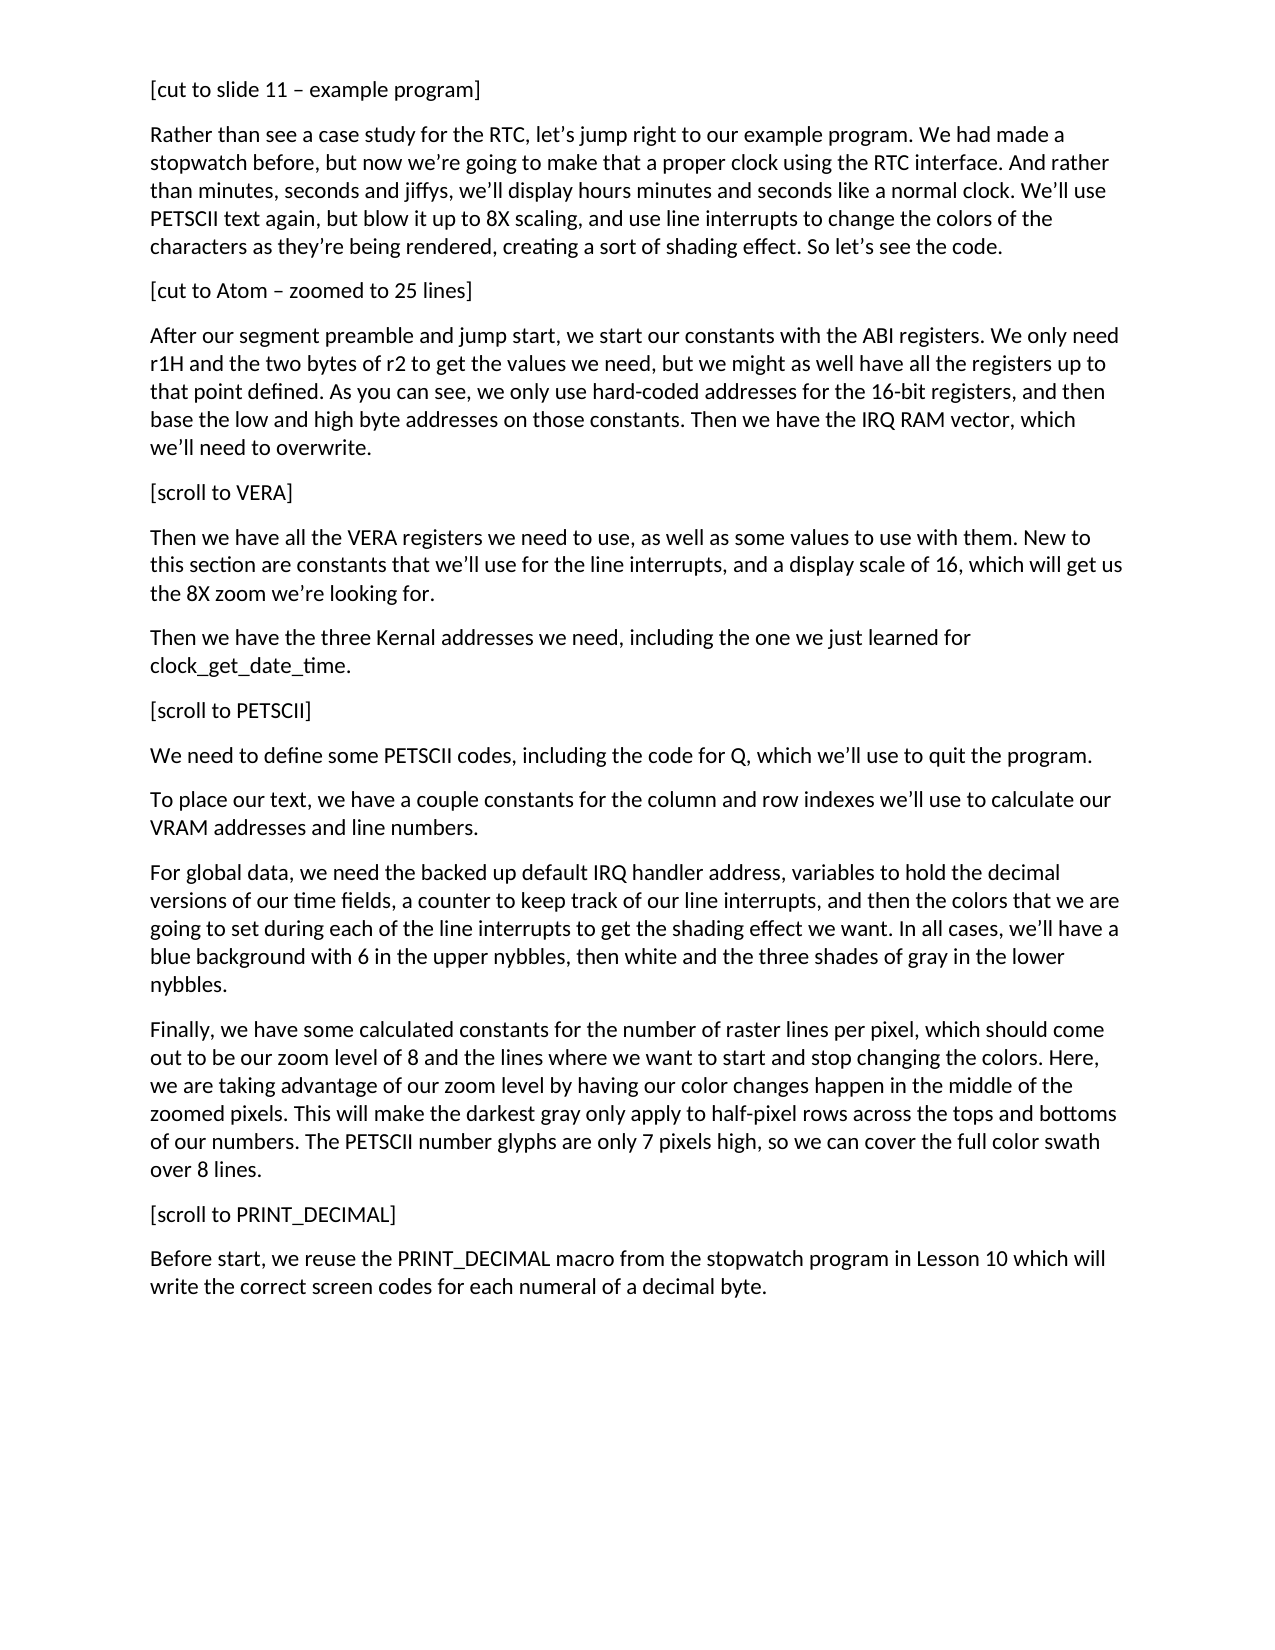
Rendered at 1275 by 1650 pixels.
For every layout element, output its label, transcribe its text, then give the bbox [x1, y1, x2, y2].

text We need to define some PETSCII codes, including the code for Q, which we’ll use to quit the program. [150, 741, 1125, 769]
text For global data, we need the backed up default IRQ handler address, variables to hold the decimal versions of our time fields, a counter to keep track of our line interrupts, and then the colors that we are going to set during each of the line interrupts to get the shading effect we want. In all cases, we’ll have a blue background with 6 in the upper nybbles, then white and the three shades of gray in the lower nybbles. [150, 858, 1125, 998]
text [scroll to VERA] [150, 478, 1125, 506]
text [scroll to PETSCII] [150, 696, 1125, 724]
text Before start, we reuse the PRINT_DECIMAL macro from the stopwatch program in Lesson 10 which will write the correct screen codes for each numeral of a decimal byte. [150, 1244, 1125, 1300]
text Then we have all the VERA registers we need to use, as well as some values to use with them. New to this section are constants that we’ll use for the line interrupts, and a display scale of 16, which will get us the 8X zoom we’re looking for. [150, 523, 1125, 607]
text To place our text, we have a couple constants for the column and row indexes we’ll use to calculate our VRAM addresses and line numbers. [150, 785, 1125, 841]
text Rather than see a case study for the RTC, let’s jump right to our example program. We had made a stopwatch before, but now we’re going to make that a proper clock using the RTC interface. And rather than minutes, seconds and jiffys, we’ll display hours minutes and seconds like a normal clock. We’ll use PETSCII text again, but blow it up to 8X scaling, and use line interrupts to change the colors of the characters as they’re being rendered, creating a sort of shading effect. So let’s see the code. [150, 120, 1125, 260]
text [scroll to PRINT_DECIMAL] [150, 1200, 1125, 1228]
text Then we have the three Kernal addresses we need, including the one we just learned for clock_get_date_time. [150, 623, 1125, 679]
text [cut to Atom – zoomed to 25 lines] [150, 276, 1125, 304]
text [cut to slide 11 – example program] [150, 75, 1125, 103]
text After our segment preamble and jump start, we start our constants with the ABI registers. We only need r1H and the two bytes of r2 to get the values we need, but we might as well have all the registers up to that point defined. As you can see, we only use hard-coded addresses for the 16-bit registers, and then base the low and high byte addresses on those constants. Then we have the IRQ RAM vector, which we’ll need to overwrite. [150, 321, 1125, 461]
text Finally, we have some calculated constants for the number of raster lines per pixel, which should come out to be our zoom level of 8 and the lines where we want to start and stop changing the colors. Here, we are taking advantage of our zoom level by having our color changes happen in the middle of the zoomed pixels. This will make the darkest gray only apply to half-pixel rows across the tops and bottoms of our numbers. The PETSCII number glyphs are only 7 pixels high, so we can cover the full color swath over 8 lines. [150, 1015, 1125, 1183]
